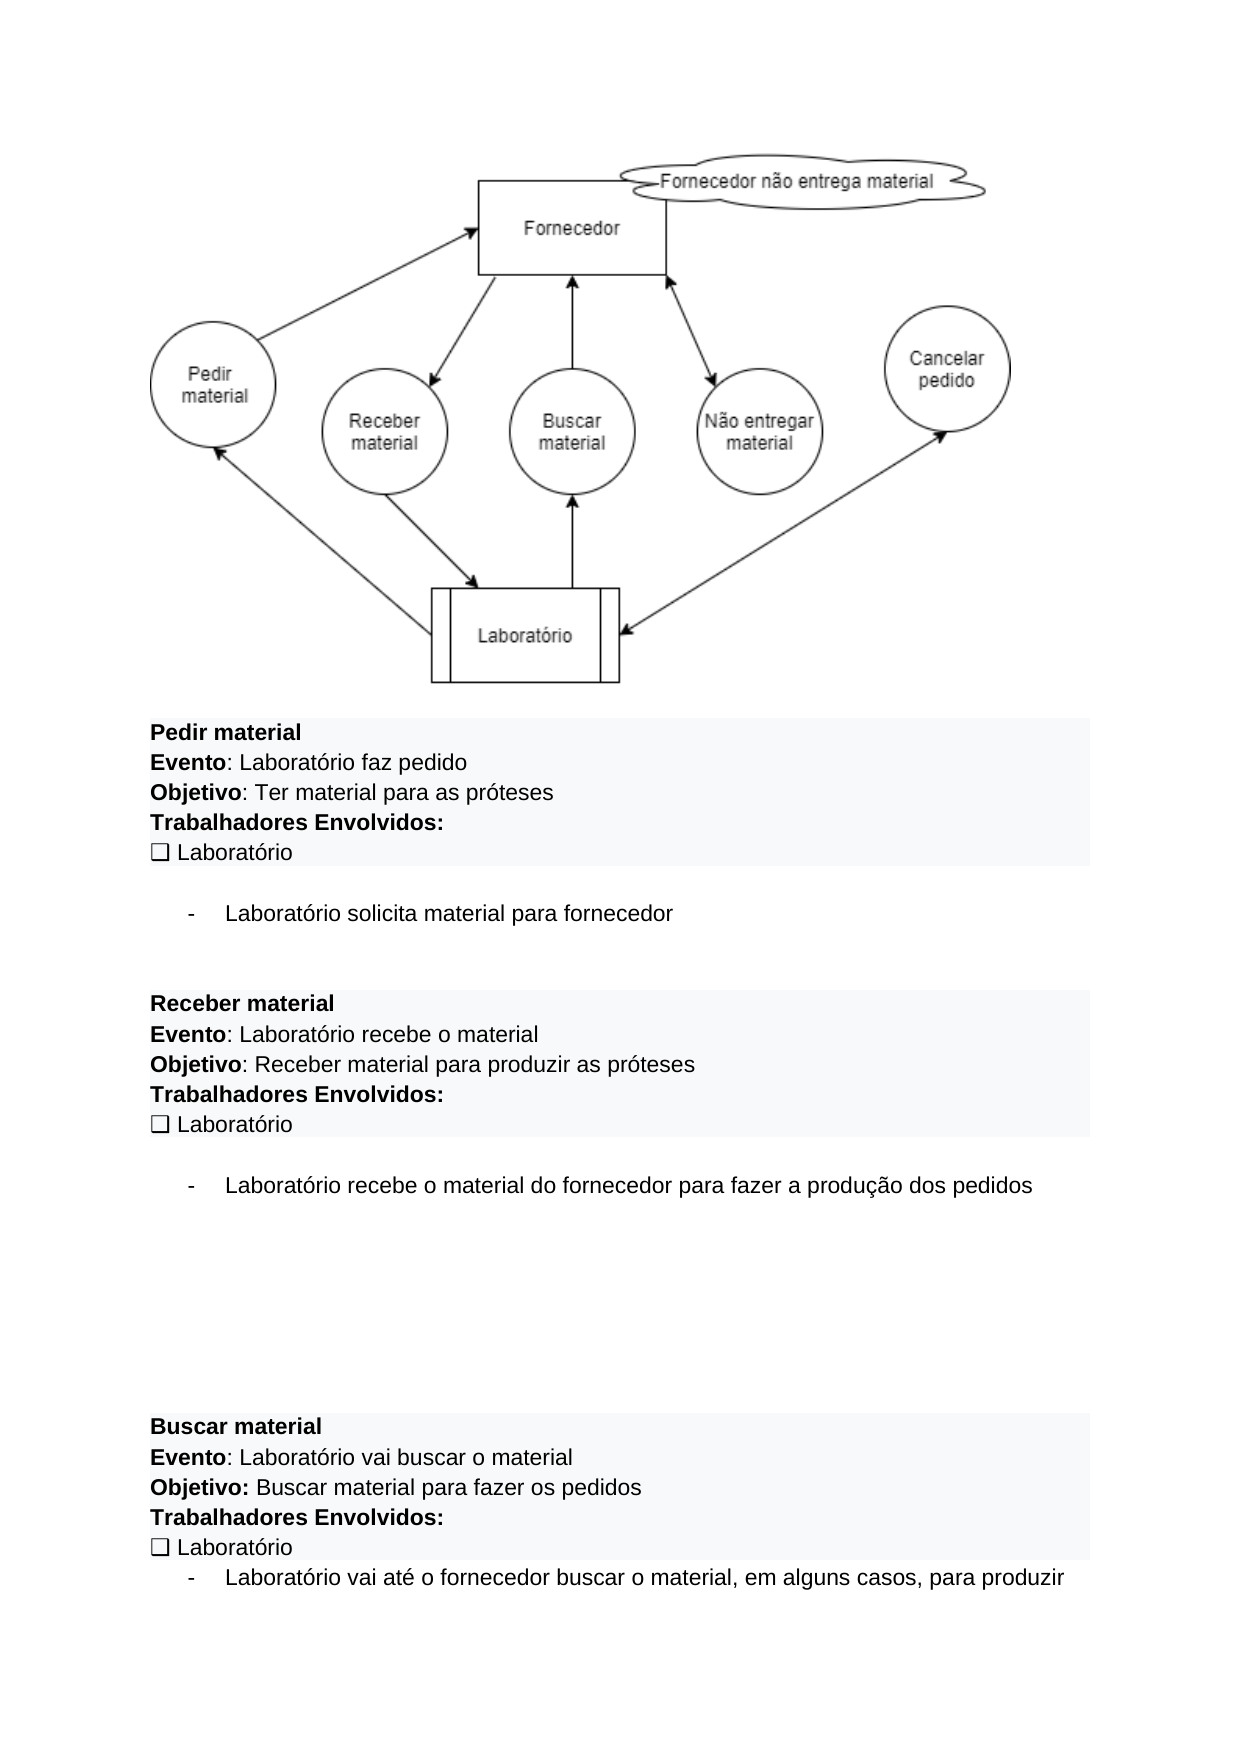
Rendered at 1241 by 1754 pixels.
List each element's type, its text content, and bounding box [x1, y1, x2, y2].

list Laboratório solicita material para fornecedor [187, 900, 1090, 926]
text ❑ Laboratório [150, 1111, 1090, 1137]
text Trabalhadores Envolvidos: [150, 1081, 1090, 1107]
text Objetivo: Receber material para produzir as próteses [150, 1051, 1090, 1077]
text Pedir material [150, 718, 1090, 745]
text Trabalhadores Envolvidos: [150, 1504, 1090, 1530]
text Evento: Laboratório vai buscar o material [150, 1443, 1090, 1470]
text Buscar material [150, 1413, 1090, 1439]
text Evento: Laboratório faz pedido [150, 749, 1090, 775]
text ❑ Laboratório [150, 1534, 1090, 1560]
text Trabalhadores Envolvidos: [150, 809, 1090, 835]
text ❑ Laboratório [150, 839, 1090, 866]
picture [150, 150, 1011, 685]
text Objetivo: Buscar material para fazer os pedidos [150, 1474, 1090, 1500]
text Receber material [150, 990, 1090, 1017]
text Evento: Laboratório recebe o material [150, 1021, 1090, 1047]
list Laboratório recebe o material do fornecedor para fazer a produção dos pedidos [187, 1172, 1090, 1198]
text Objetivo: Ter material para as próteses [150, 779, 1090, 805]
list Laboratório vai até o fornecedor buscar o material, em alguns casos, para produzir [187, 1564, 1090, 1591]
